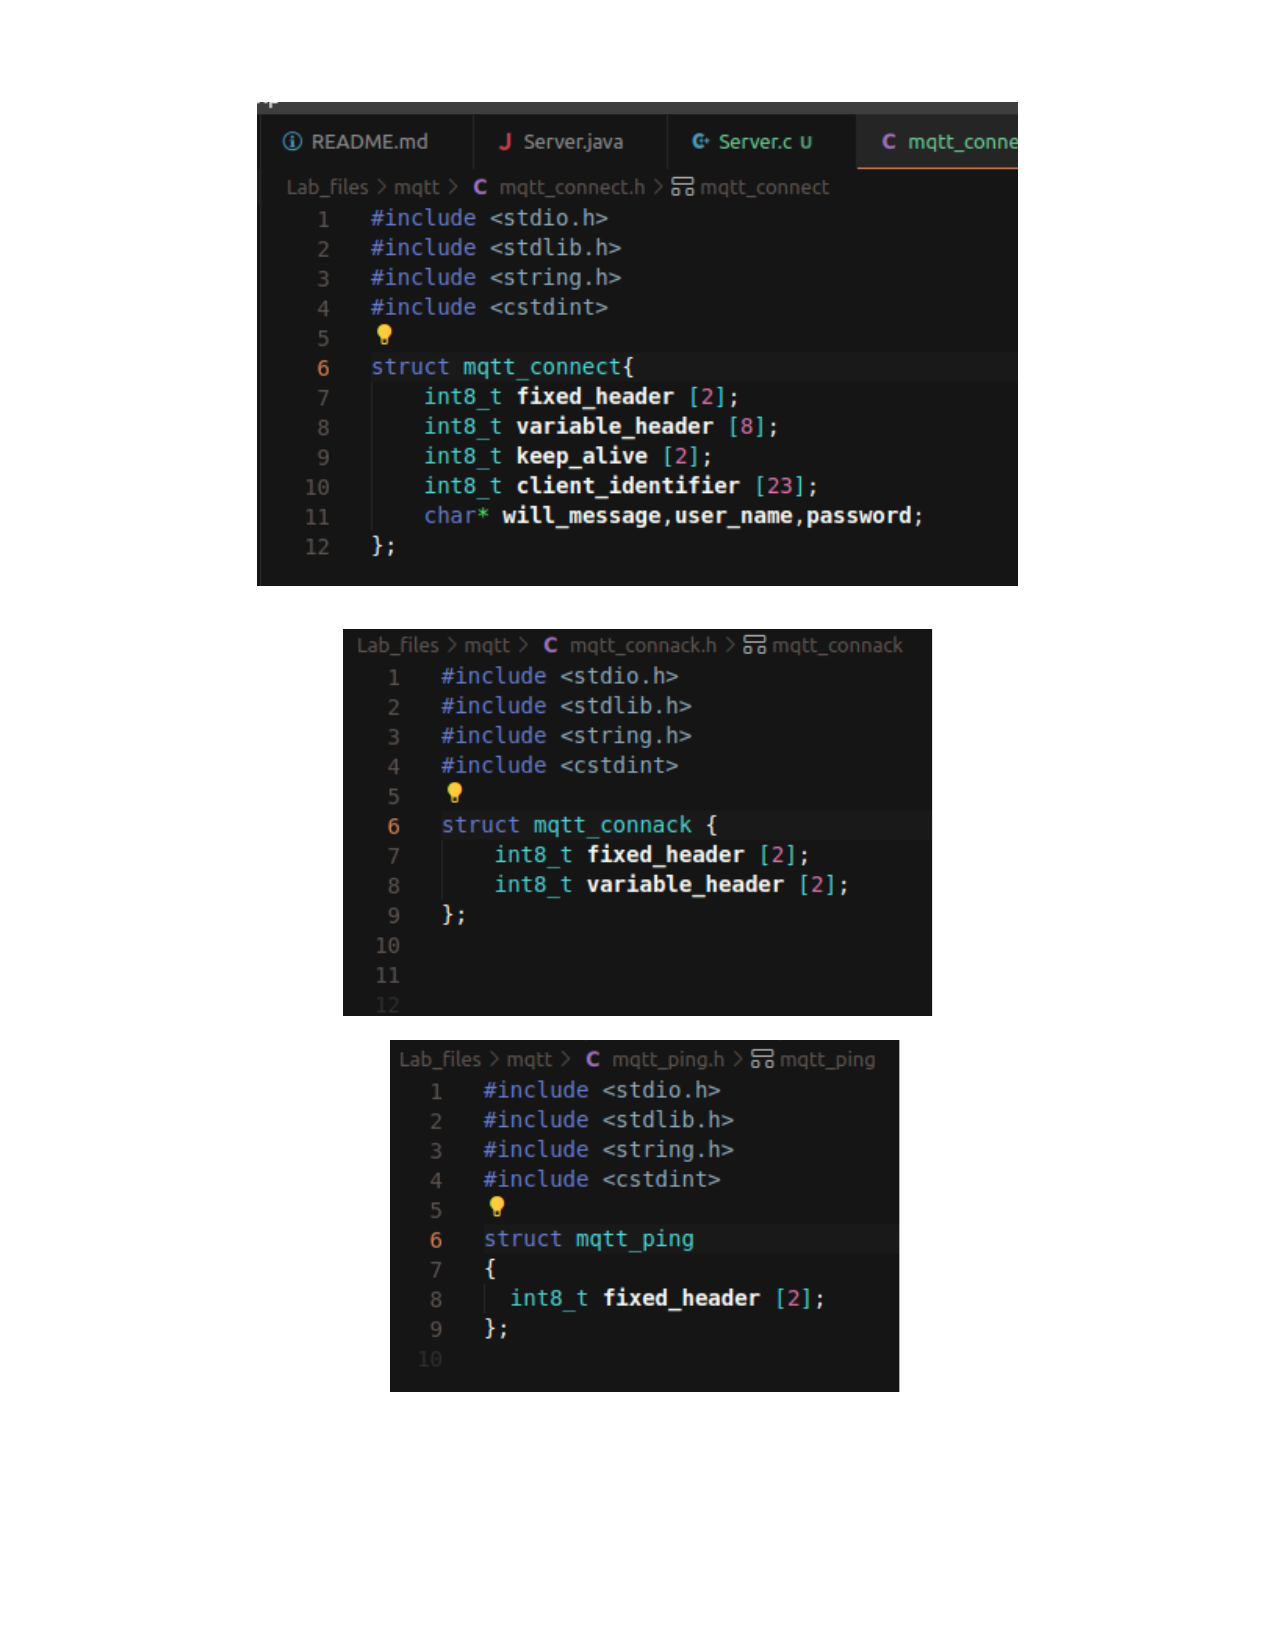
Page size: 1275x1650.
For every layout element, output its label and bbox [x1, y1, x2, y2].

picture [257, 102, 1018, 586]
picture [343, 629, 933, 1016]
picture [390, 1040, 900, 1392]
